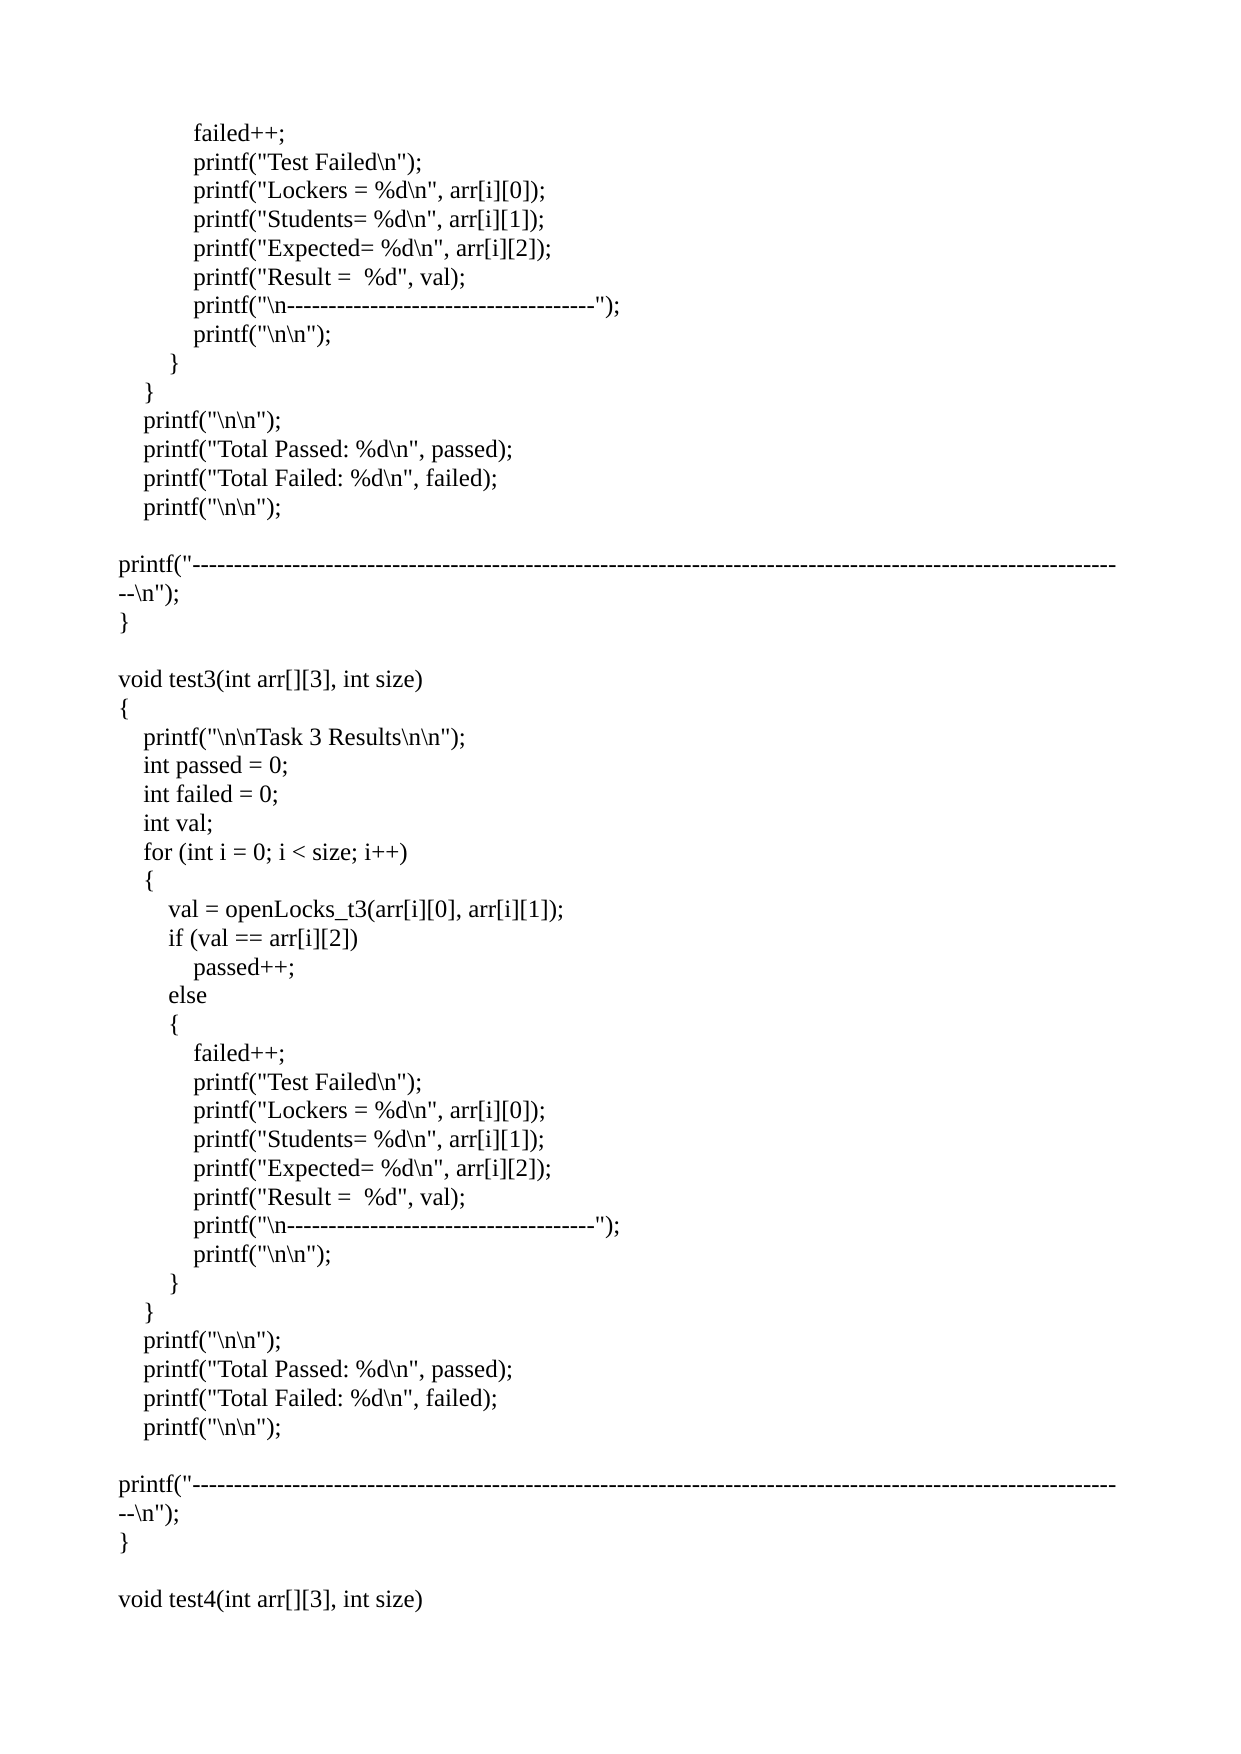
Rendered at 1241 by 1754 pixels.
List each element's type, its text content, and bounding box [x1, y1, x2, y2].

text { [118, 693, 1122, 722]
text printf("Result = %d", val); [118, 262, 1122, 291]
text printf("Total Failed: %d\n", failed); [118, 463, 1122, 492]
text } [118, 607, 1122, 636]
text else [118, 981, 1122, 1009]
text void test4(int arr[][3], int size) [118, 1584, 1122, 1613]
text { [118, 1009, 1122, 1038]
text printf("\n\n"); [118, 492, 1122, 521]
text for (int i = 0; i < size; i++) [118, 837, 1122, 866]
text } [118, 377, 1122, 406]
text } [118, 1268, 1122, 1297]
text printf("Students= %d\n", arr[i][1]); [118, 204, 1122, 233]
text printf("Total Passed: %d\n", passed); [118, 434, 1122, 463]
text printf("Expected= %d\n", arr[i][2]); [118, 1153, 1122, 1182]
text printf("\n\n"); [118, 1239, 1122, 1268]
text printf("Result = %d", val); [118, 1182, 1122, 1211]
text printf("-----------------------------------------------------------------------------------------------------------------\n"); [118, 521, 1122, 607]
text int val; [118, 808, 1122, 837]
text printf("\n\n"); [118, 1326, 1122, 1354]
text int passed = 0; [118, 751, 1122, 779]
text failed++; [118, 1038, 1122, 1067]
text passed++; [118, 952, 1122, 981]
text } [118, 1527, 1122, 1556]
text { [118, 866, 1122, 894]
text val = openLocks_t3(arr[i][0], arr[i][1]); [118, 894, 1122, 923]
text printf("\n-------------------------------------"); [118, 1211, 1122, 1239]
text int failed = 0; [118, 779, 1122, 808]
text printf("\n\n"); [118, 406, 1122, 434]
text printf("Lockers = %d\n", arr[i][0]); [118, 1096, 1122, 1124]
text printf("\n\n"); [118, 1412, 1122, 1441]
text if (val == arr[i][2]) [118, 923, 1122, 952]
text } [118, 1297, 1122, 1326]
text printf("\n\n"); [118, 319, 1122, 348]
text void test3(int arr[][3], int size) [118, 664, 1122, 693]
text printf("\n\nTask 3 Results\n\n"); [118, 722, 1122, 751]
text printf("Total Failed: %d\n", failed); [118, 1383, 1122, 1412]
text printf("Test Failed\n"); [118, 147, 1122, 176]
text printf("Test Failed\n"); [118, 1067, 1122, 1096]
text failed++; [118, 118, 1122, 147]
text } [118, 348, 1122, 377]
text printf("Students= %d\n", arr[i][1]); [118, 1124, 1122, 1153]
text printf("\n-------------------------------------"); [118, 291, 1122, 319]
text printf("Total Passed: %d\n", passed); [118, 1354, 1122, 1383]
text printf("Lockers = %d\n", arr[i][0]); [118, 176, 1122, 204]
text printf("-----------------------------------------------------------------------------------------------------------------\n"); [118, 1441, 1122, 1527]
text printf("Expected= %d\n", arr[i][2]); [118, 233, 1122, 262]
